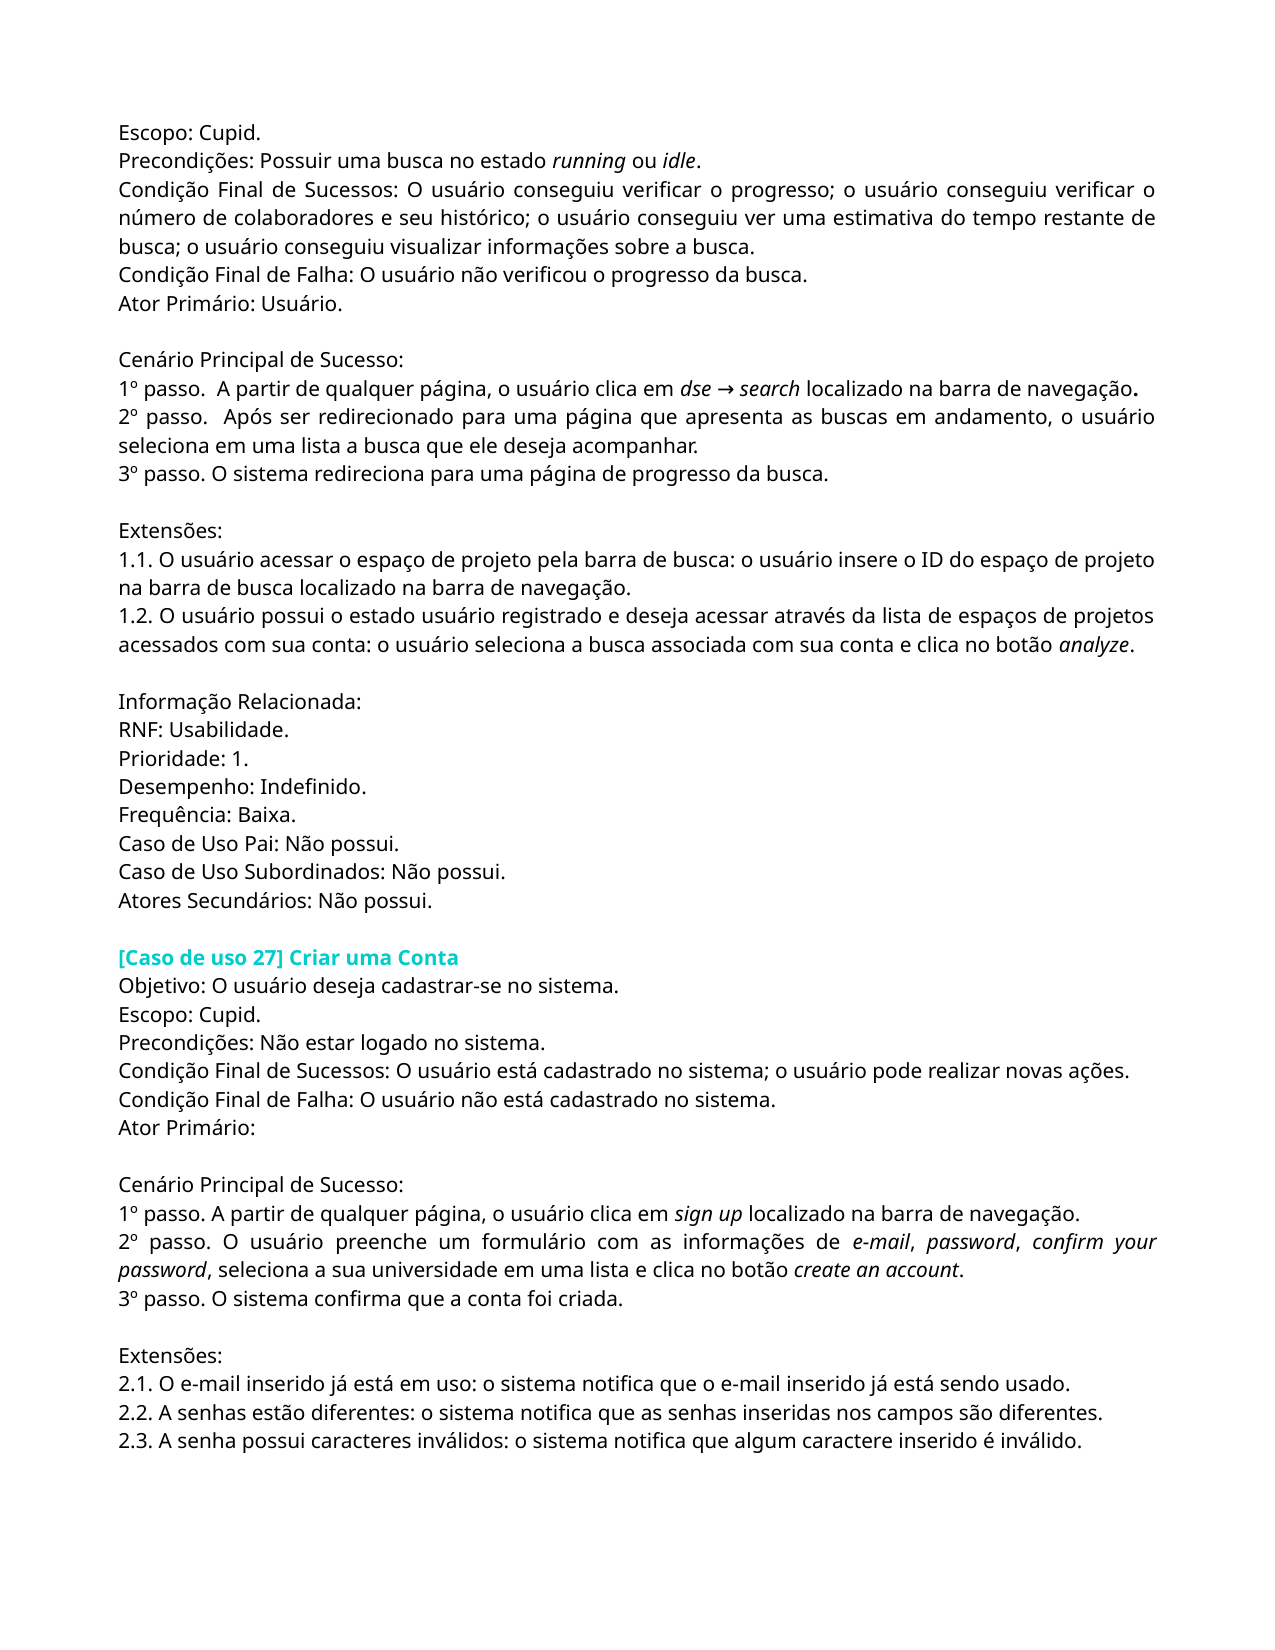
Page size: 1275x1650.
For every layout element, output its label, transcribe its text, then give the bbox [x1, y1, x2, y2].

text Caso de Uso Pai: Não possui. [118, 829, 1157, 857]
text Condição Final de Sucessos: O usuário está cadastrado no sistema; o usuário pode realizar novas ações. [118, 1057, 1157, 1085]
text 2º passo. Após ser redirecionado para uma página que apresenta as buscas em andamento, o usuário seleciona em uma lista a busca que ele deseja acompanhar. [118, 402, 1157, 459]
text Extensões: [118, 1341, 1157, 1369]
text Extensões: [118, 516, 1157, 545]
text 2º passo. O usuário preenche um formulário com as informações de e-mail, password, confirm your password, seleciona a sua universidade em uma lista e clica no botão create an account. [118, 1227, 1157, 1284]
text 1.1. O usuário acessar o espaço de projeto pela barra de busca: o usuário insere o ID do espaço de projeto na barra de busca localizado na barra de navegação. [118, 545, 1157, 602]
text 1º passo. A partir de qualquer página, o usuário clica em dse → search localizado na barra de navegação. [118, 374, 1157, 402]
text Condição Final de Falha: O usuário não está cadastrado no sistema. [118, 1085, 1157, 1113]
text Condição Final de Sucessos: O usuário conseguiu verificar o progresso; o usuário conseguiu verificar o número de colaboradores e seu histórico; o usuário conseguiu ver uma estimativa do tempo restante de busca; o usuário conseguiu visualizar informações sobre a busca. [118, 175, 1157, 260]
text Desempenho: Indefinido. [118, 772, 1157, 801]
text 2.1. O e-mail inserido já está em uso: o sistema notifica que o e-mail inserido já está sendo usado. [118, 1369, 1157, 1398]
text 2.3. A senha possui caracteres inválidos: o sistema notifica que algum caractere inserido é inválido. [118, 1426, 1157, 1455]
text Frequência: Baixa. [118, 801, 1157, 829]
text Condição Final de Falha: O usuário não verificou o progresso da busca. [118, 260, 1157, 289]
text Atores Secundários: Não possui. [118, 886, 1157, 914]
text 3º passo. O sistema redireciona para uma página de progresso da busca. [118, 459, 1157, 488]
text [Caso de uso 27] Criar uma Conta [118, 943, 1157, 971]
text 2.2. A senhas estão diferentes: o sistema notifica que as senhas inseridas nos campos são diferentes. [118, 1398, 1157, 1426]
text Ator Primário: [118, 1113, 1157, 1142]
text 1.2. O usuário possui o estado usuário registrado e deseja acessar através da lista de espaços de projetos acessados com sua conta: o usuário seleciona a busca associada com sua conta e clica no botão analyze. [118, 602, 1157, 658]
text 3º passo. O sistema confirma que a conta foi criada. [118, 1284, 1157, 1312]
text Precondições: Possuir uma busca no estado running ou idle. [118, 147, 1157, 175]
text Objetivo: O usuário deseja cadastrar-se no sistema. [118, 971, 1157, 1000]
text Precondições: Não estar logado no sistema. [118, 1028, 1157, 1057]
text Cenário Principal de Sucesso: [118, 346, 1157, 374]
text Cenário Principal de Sucesso: [118, 1170, 1157, 1199]
text 1º passo. A partir de qualquer página, o usuário clica em sign up localizado na barra de navegação. [118, 1199, 1157, 1227]
text Escopo: Cupid. [118, 1000, 1157, 1028]
text RNF: Usabilidade. [118, 715, 1157, 744]
text Prioridade: 1. [118, 744, 1157, 772]
text Informação Relacionada: [118, 687, 1157, 715]
text Caso de Uso Subordinados: Não possui. [118, 857, 1157, 886]
text Escopo: Cupid. [118, 118, 1157, 147]
text Ator Primário: Usuário. [118, 289, 1157, 317]
